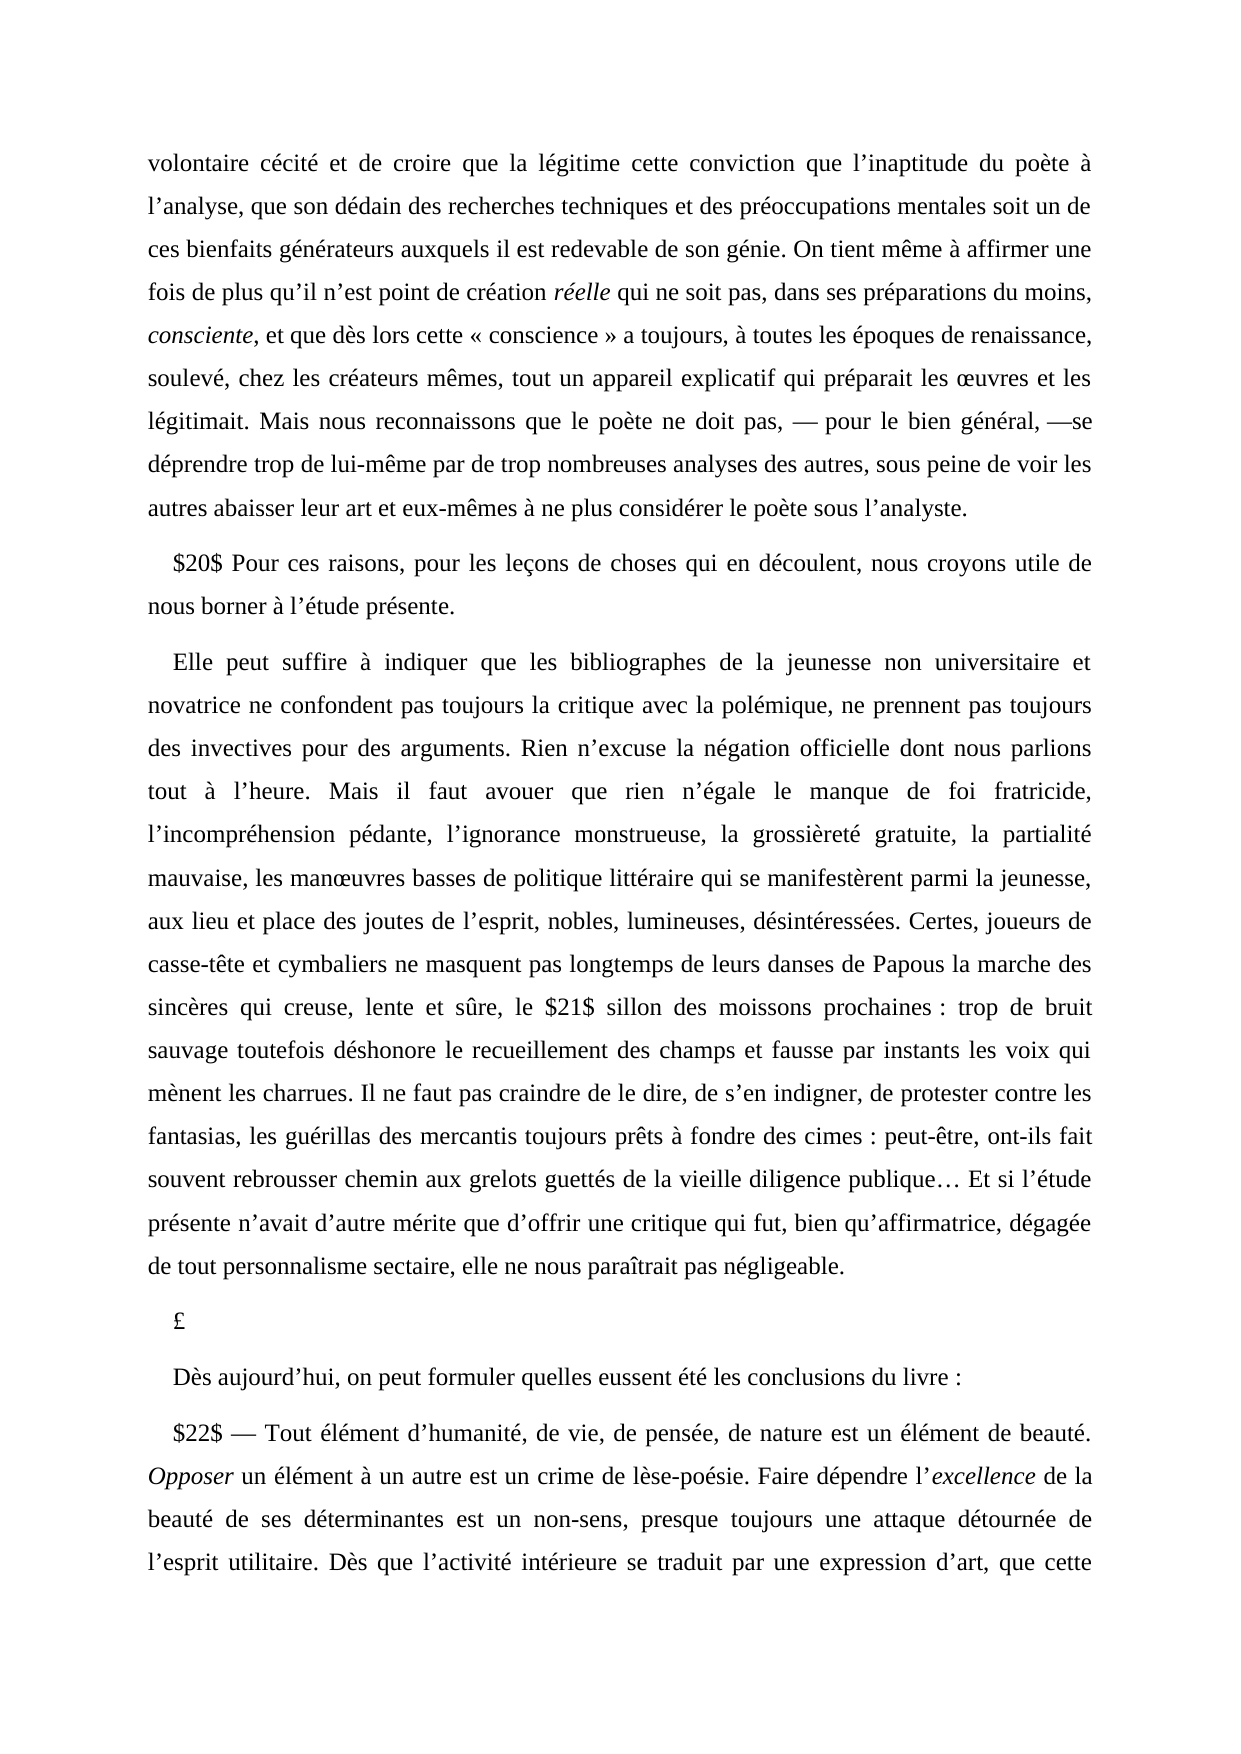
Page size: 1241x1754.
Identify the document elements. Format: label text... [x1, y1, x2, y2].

text Elle peut suffire à indiquer que les bibliographes de la jeunesse non universitaire et novatrice ne confondent pas toujours la critique avec la polémique, ne prennent pas toujours des invectives pour des arguments. Rien n’excuse la négation officielle dont nous parlions tout à l’heure. Mais il faut avouer que rien n’égale le manque de foi fratricide, l’incompréhension pédante, l’ignorance monstrueuse, la grossièreté gratuite, la partialité mauvaise, les manœuvres basses de politique littéraire qui se manifestèrent parmi la jeunesse, aux lieu et place des joutes de l’esprit, nobles, lumineuses, désintéressées. Certes, joueurs de casse-tête et cymbaliers ne masquent pas longtemps de leurs danses de Papous la marche des sincères qui creuse, lente et sûre, le $21$ sillon des moissons prochaines : trop de bruit sauvage toutefois déshonore le recueillement des champs et fausse par instants les voix qui mènent les charrues. Il ne faut pas craindre de le dire, de s’en indigner, de protester contre les fantasias, les guérillas des mercantis toujours prêts à fondre des cimes : peut-être, ont-ils fait souvent rebrousser chemin aux grelots guettés de la vieille diligence publique… Et si l’étude présente n’avait d’autre mérite que d’offrir une critique qui fut, bien qu’affirmatrice, dégagée de tout personnalisme sectaire, elle ne nous paraîtrait pas négligeable. [148, 647, 1093, 1279]
text $20$ Pour ces raisons, pour les leçons de choses qui en découlent, nous croyons utile de nous borner à l’étude présente. [148, 548, 1093, 620]
text Dès aujourd’hui, on peut formuler quelles eussent été les conclusions du livre : [148, 1362, 1093, 1391]
text £ [148, 1306, 1093, 1335]
text $22$ — Tout élément d’humanité, de vie, de pensée, de nature est un élément de beauté. Opposer un élément à un autre est un crime de lèse-poésie. Faire dépendre l’excellence de la beauté de ses déterminantes est un non-sens, presque toujours une attaque détournée de l’esprit utilitaire. Dès que l’activité intérieure se traduit par une expression d’art, que cette [148, 1418, 1093, 1576]
text volontaire cécité et de croire que la légitime cette conviction que l’inaptitude du poète à l’analyse, que son dédain des recherches techniques et des préoccupations mentales soit un de ces bienfaits générateurs auxquels il est redevable de son génie. On tient même à affirmer une fois de plus qu’il n’est point de création réelle qui ne soit pas, dans ses préparations du moins, consciente, et que dès lors cette « conscience » a toujours, à toutes les époques de renaissance, soulevé, chez les créateurs mêmes, tout un appareil explicatif qui préparait les œuvres et les légitimait. Mais nous reconnaissons que le poète ne doit pas, — pour le bien général, —se déprendre trop de lui-même par de trop nombreuses analyses des autres, sous peine de voir les autres abaisser leur art et eux-mêmes à ne plus considérer le poète sous l’analyste. [148, 148, 1093, 521]
